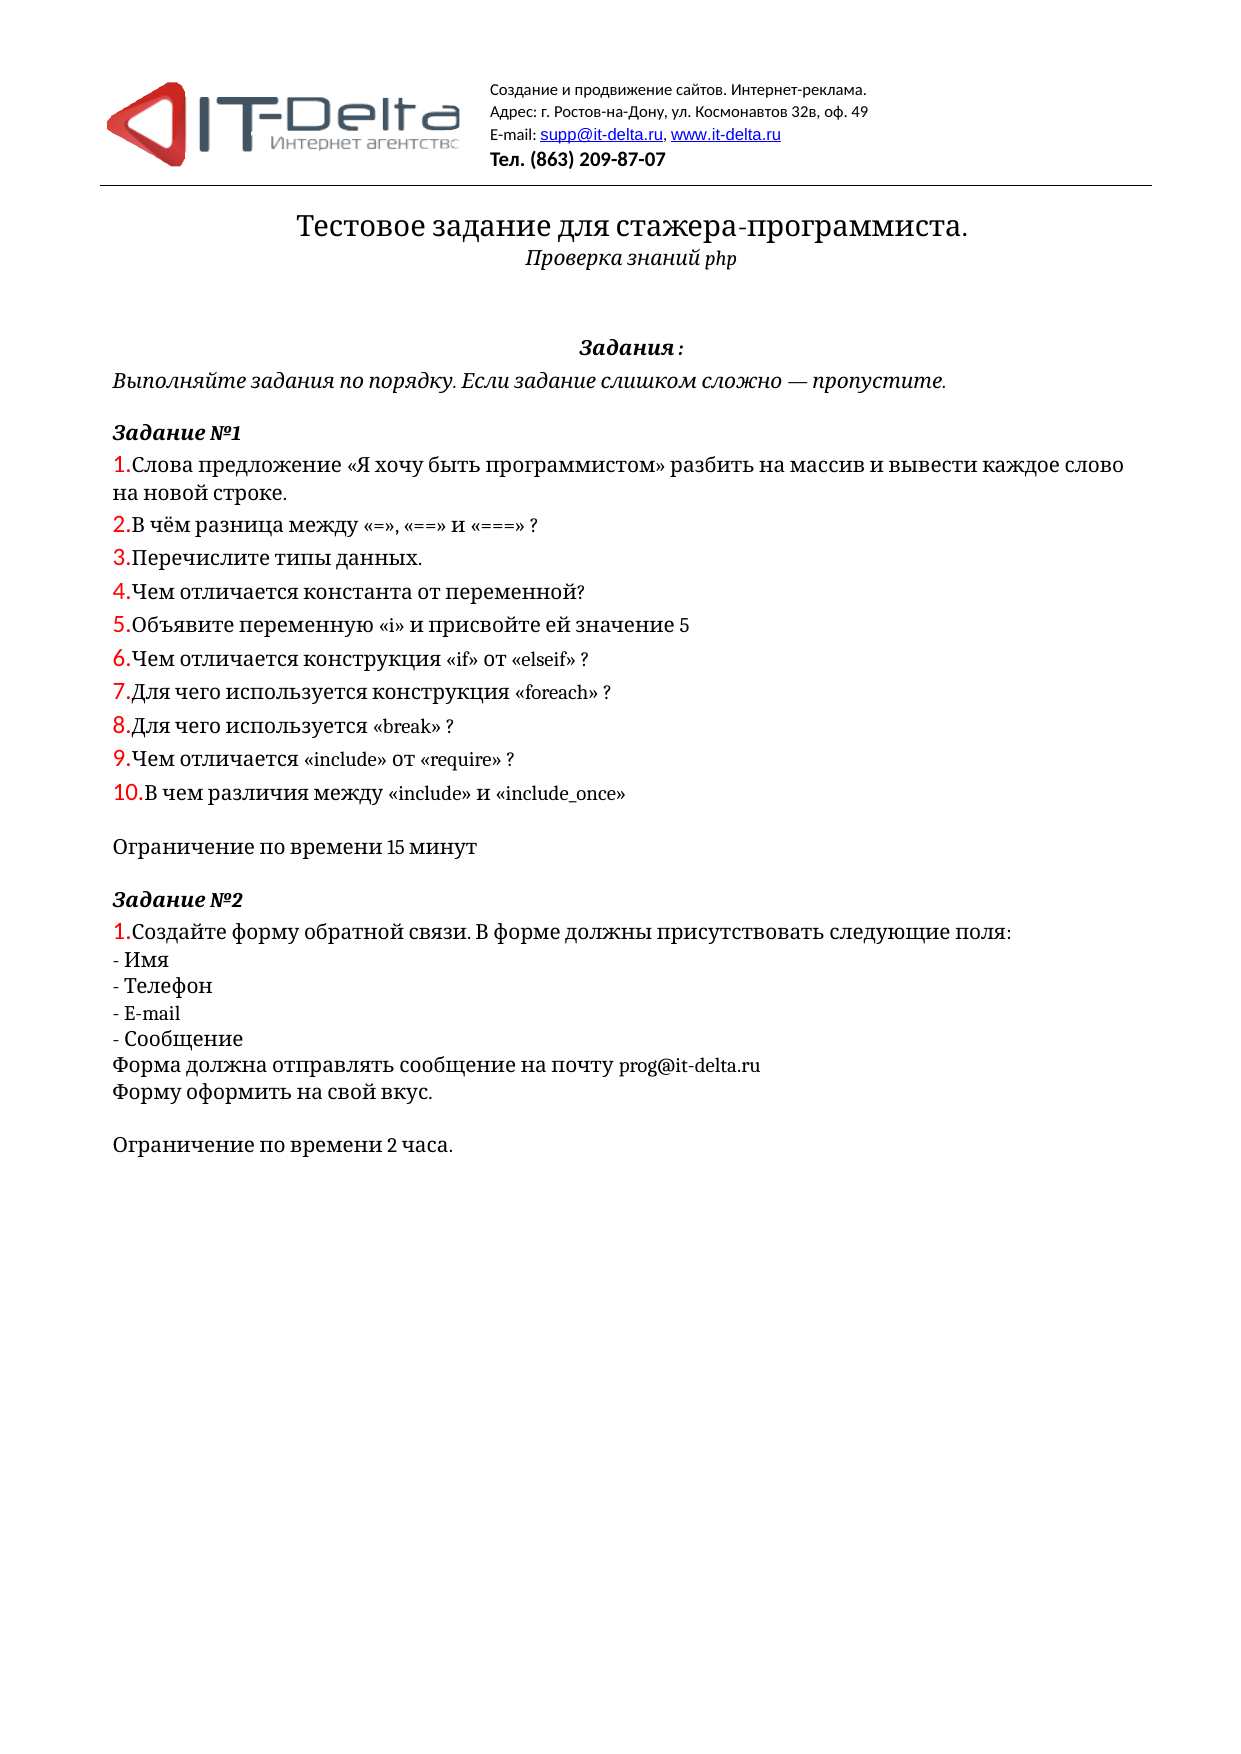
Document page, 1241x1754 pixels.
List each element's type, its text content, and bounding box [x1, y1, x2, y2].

text - Телефон [112, 975, 1152, 999]
list Чем отличается «include» от «require» ? [112, 742, 1152, 773]
list Слова предложение «Я хочу быть программистом» разбить на массив и вывести каждое слово на новой строке. [112, 448, 1152, 505]
table_header Создание и продвижение сайтов. Интернет-реклама. Адрес: г. Ростов-на-Дону, ул. Космонавтов 32в, оф. 49 E-mail: supp@it-delta.ru, www.it-delta.ru Тел. (863) 209-87-07 [484, 74, 1152, 185]
list Объявите переменную «i» и присвойте ей значение 5 [112, 608, 1152, 639]
text Тестовое задание для стажера-программиста. Проверка знаний php [112, 210, 1152, 270]
list Чем отличается константа от переменной? [112, 575, 1152, 605]
table_header [100, 74, 484, 185]
text Задание №2 [112, 889, 1152, 913]
text - Сообщение [112, 1028, 1152, 1052]
list Для чего используется конструкция «foreach» ? [112, 675, 1152, 706]
list Перечислите типы данных. [112, 541, 1152, 572]
list Для чего используется «break» ? [112, 709, 1152, 739]
text Ограничение по времени 15 минут [112, 836, 1152, 860]
list В чём разница между «=», «==» и «===» ? [112, 508, 1152, 538]
list Создайте форму обратной связи. В форме должны присутствовать следующие поля: [112, 915, 1152, 946]
list Чем отличается конструкция «if» от «elseif» ? [112, 642, 1152, 672]
text Задание №1 [112, 422, 1152, 446]
subtitle Задания : [112, 337, 1152, 361]
text - Имя [112, 949, 1152, 973]
text Форма должна отправлять сообщение на почту prog@it-delta.ru [112, 1054, 1152, 1078]
text Форму оформить на свой вкус. [112, 1081, 1152, 1104]
list В чем различия между «include» и «include_once» [112, 776, 1152, 807]
text Выполняйте задания по порядку. Если задание слишком сложно — пропустите. [112, 369, 1152, 393]
text - E-mail [112, 1001, 1152, 1025]
text Ограничение по времени 2 часа. [112, 1133, 1152, 1157]
